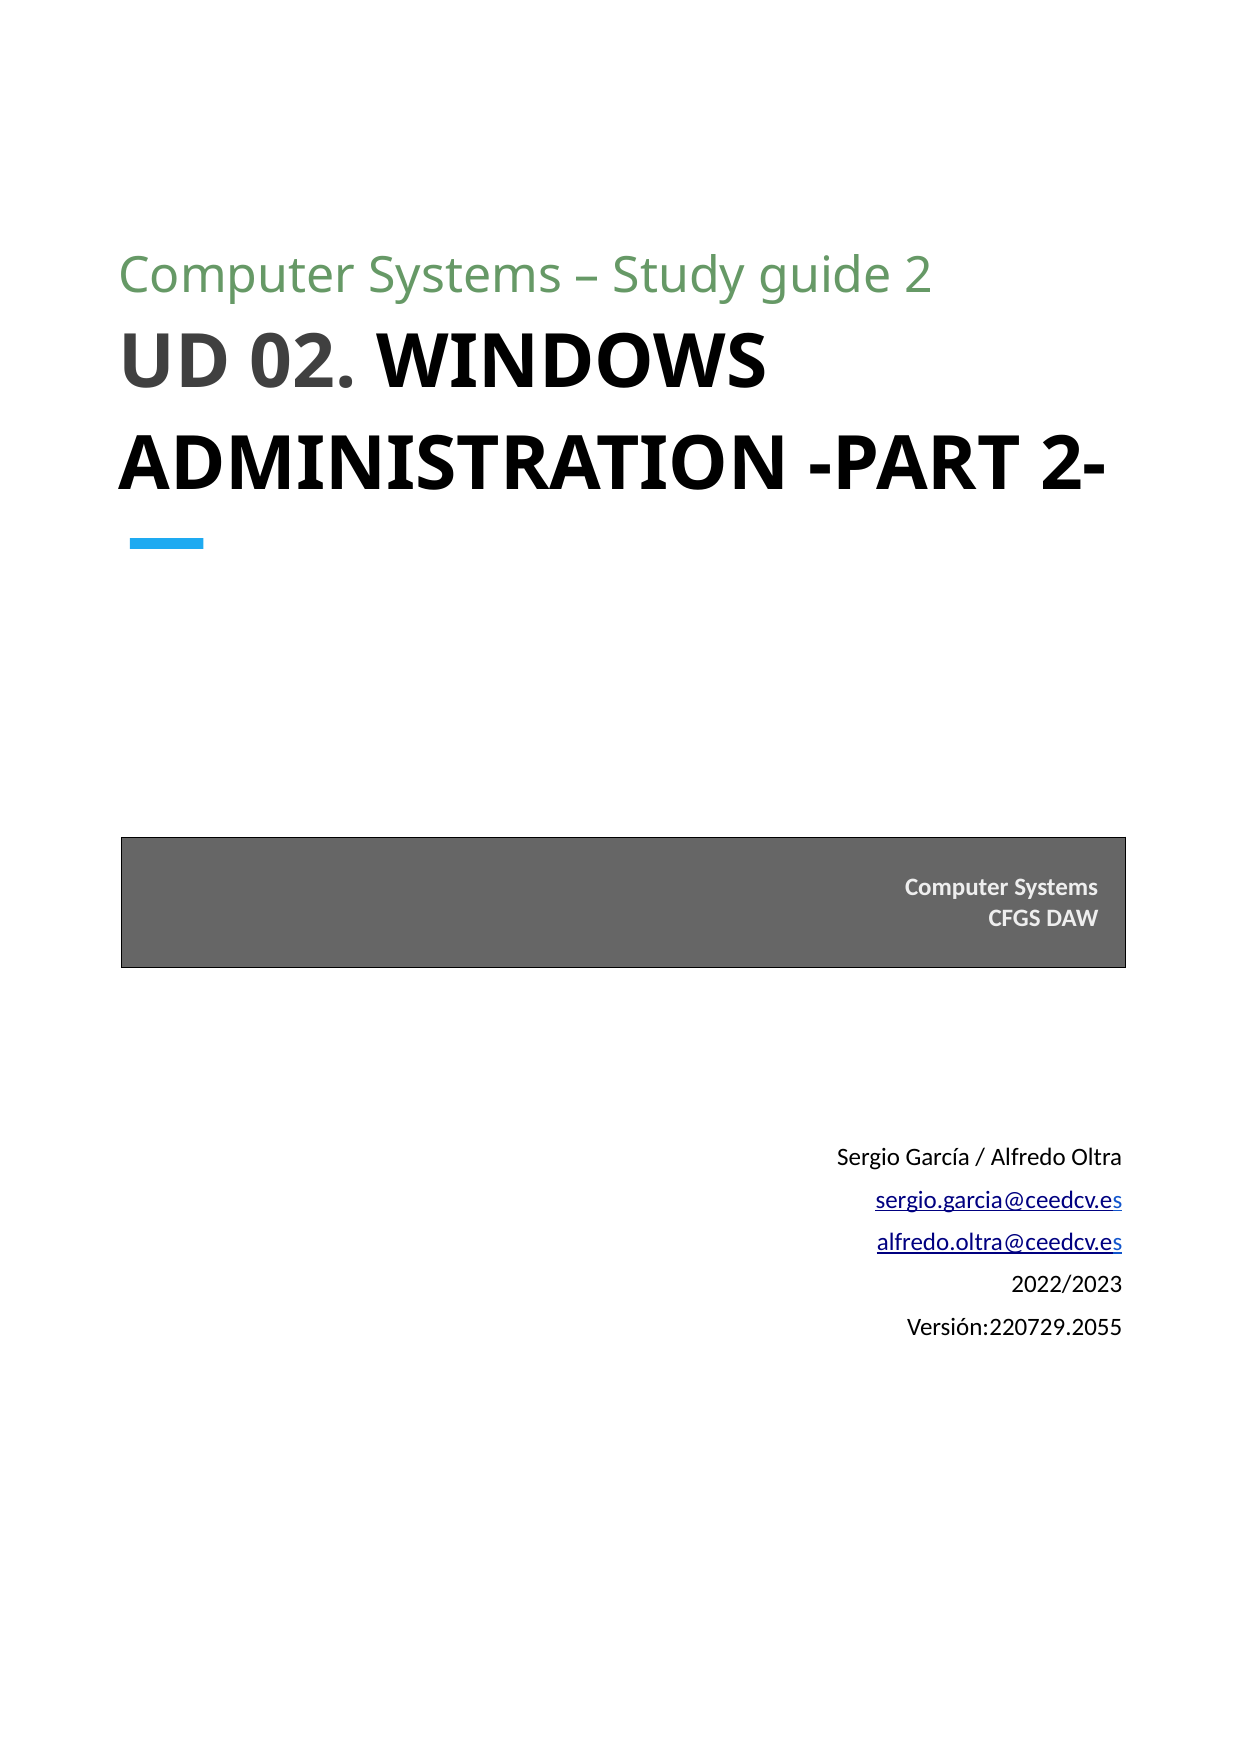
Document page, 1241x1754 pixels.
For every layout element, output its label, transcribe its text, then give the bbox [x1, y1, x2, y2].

text 2022/2023 [118, 1268, 1122, 1299]
text Versión:220729.2055 [118, 1311, 1122, 1341]
text Computer Systems – Study guide 2 UD 02. Windows administration -Part 2- [118, 239, 1122, 512]
text Sergio García / Alfredo Oltra [231, 1141, 1122, 1172]
text alfredo.oltra@ceedcv.es [231, 1226, 1122, 1257]
text CFGS DAW [125, 902, 1098, 932]
text sergio.garcia@ceedcv.es [231, 1184, 1122, 1214]
picture [129, 538, 204, 549]
text Computer Systems [125, 871, 1098, 902]
